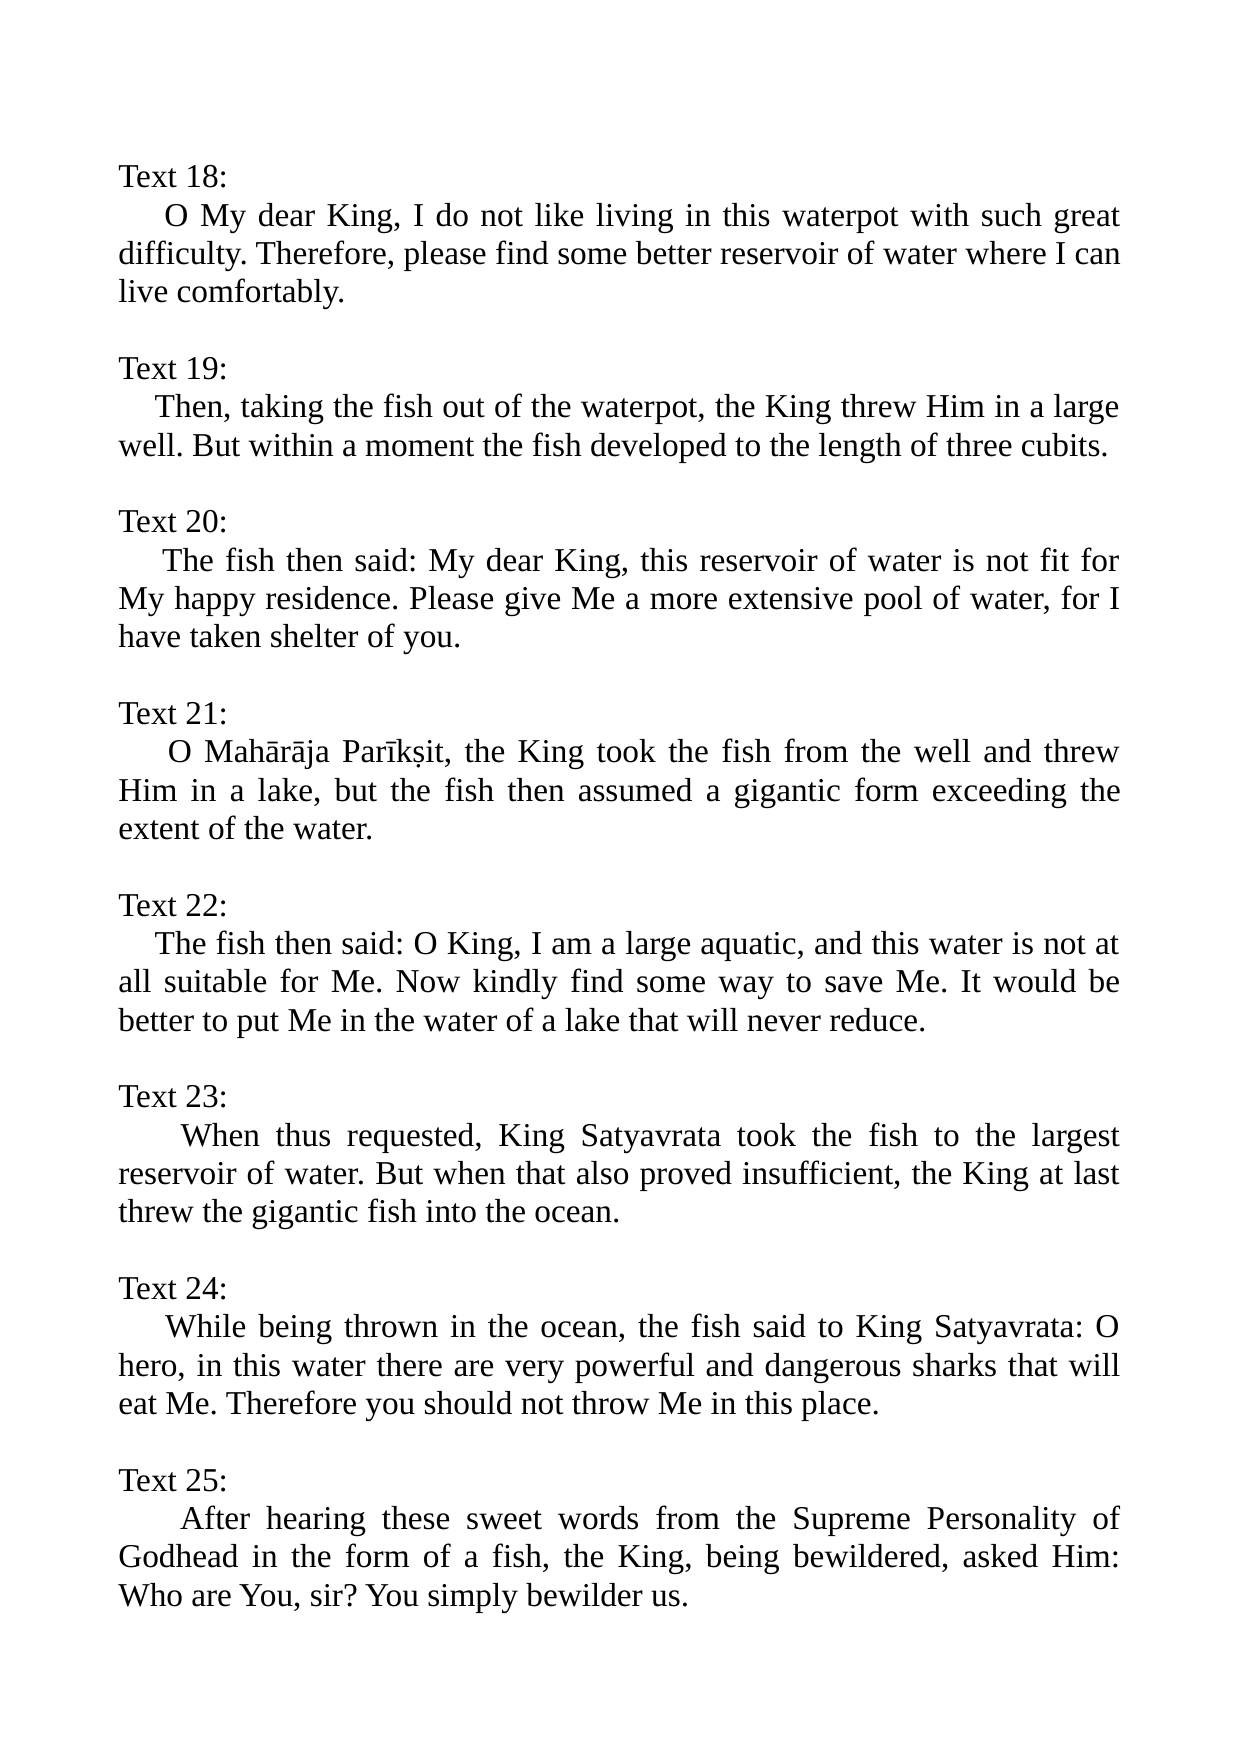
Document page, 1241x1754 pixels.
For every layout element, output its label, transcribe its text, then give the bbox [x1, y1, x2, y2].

text Then, taking the fish out of the waterpot, the King threw Him in a large well. But within a moment the fish developed to the length of three cubits. [118, 386, 1122, 463]
text Text 20: [118, 501, 1122, 540]
text Text 21: [118, 693, 1122, 731]
text Text 23: [118, 1076, 1122, 1115]
text Text 25: [118, 1460, 1122, 1498]
text Text 18: [118, 156, 1122, 195]
text O My dear King, I do not like living in this waterpot with such great difficulty. Therefore, please find some better reservoir of water where I can live comfortably. [118, 195, 1122, 310]
text Text 24: [118, 1268, 1122, 1306]
text After hearing these sweet words from the Supreme Personality of Godhead in the form of a fish, the King, being bewildered, asked Him: Who are You, sir? You simply bewilder us. [118, 1498, 1122, 1613]
text The fish then said: O King, I am a large aquatic, and this water is not at all suitable for Me. Now kindly find some way to save Me. It would be better to put Me in the water of a lake that will never reduce. [118, 923, 1122, 1038]
text When thus requested, King Satyavrata took the fish to the largest reservoir of water. But when that also proved insufficient, the King at last threw the gigantic fish into the ocean. [118, 1115, 1122, 1230]
text O Mahārāja Parīkṣit, the King took the fish from the well and threw Him in a lake, but the fish then assumed a gigantic form exceeding the extent of the water. [118, 731, 1122, 846]
text Text 19: [118, 348, 1122, 386]
text While being thrown in the ocean, the fish said to King Satyavrata: O hero, in this water there are very powerful and dangerous sharks that will eat Me. Therefore you should not throw Me in this place. [118, 1306, 1122, 1421]
text The fish then said: My dear King, this reservoir of water is not fit for My happy residence. Please give Me a more extensive pool of water, for I have taken shelter of you. [118, 540, 1122, 655]
text Text 22: [118, 885, 1122, 923]
